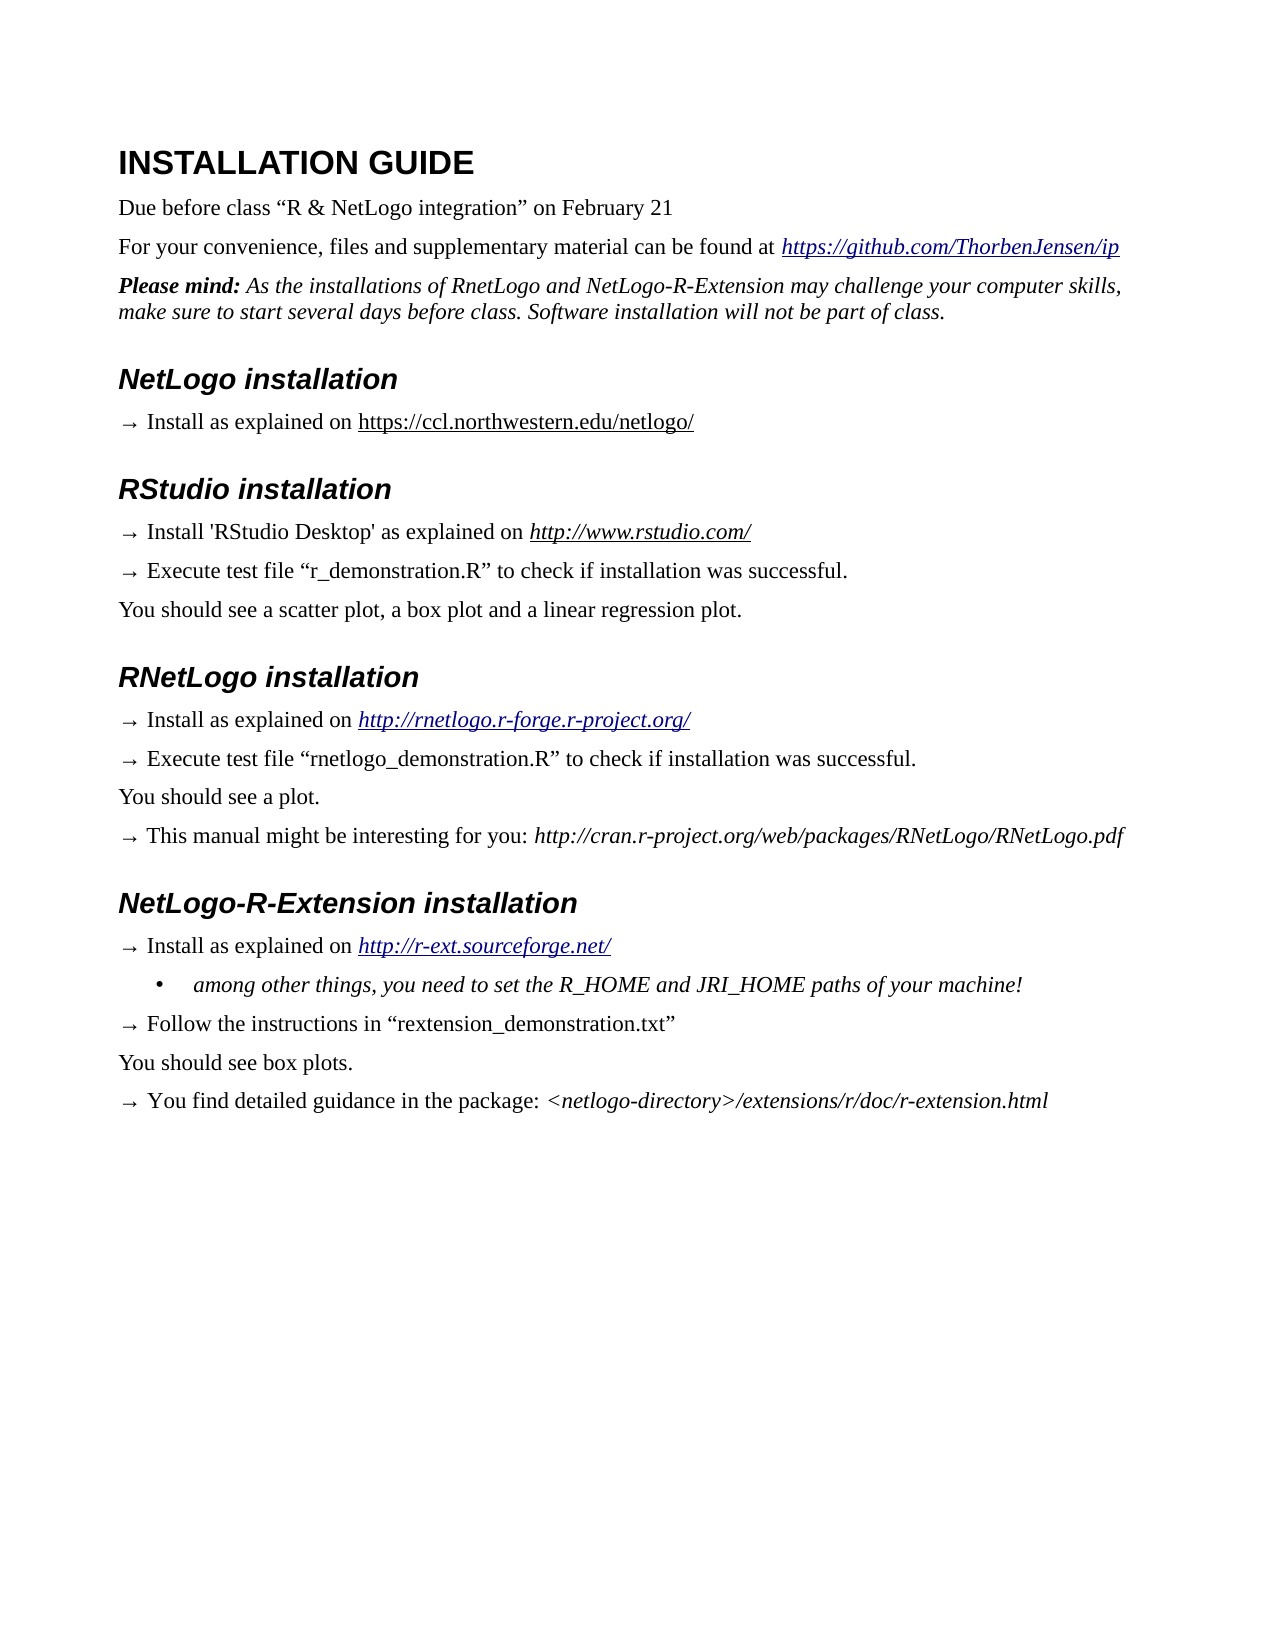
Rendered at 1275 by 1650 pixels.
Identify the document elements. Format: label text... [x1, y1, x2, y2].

text → Follow the instructions in “rextension_demonstration.txt” [118, 1010, 1157, 1036]
text Please mind: As the installations of RnetLogo and NetLogo-R-Extension may challenge your computer skills, make sure to start several days before class. Software installation will not be part of class. [118, 272, 1157, 325]
text → Execute test file “r_demonstration.R” to check if installation was successful. [118, 557, 1157, 583]
text → Install as explained on https://ccl.northwestern.edu/netlogo/ [118, 408, 1157, 434]
subtitle NetLogo installation [118, 362, 1157, 396]
text You should see box plots. [118, 1049, 1157, 1075]
text → You find detailed guidance in the package: <netlogo-directory>/extensions/r/doc/r-extension.html [118, 1088, 1157, 1114]
text → Install as explained on http://r-ext.sourceforge.net/ [118, 932, 1157, 958]
text You should see a scatter plot, a box plot and a linear regression plot. [118, 596, 1157, 622]
subtitle INSTALLATION GUIDE [118, 143, 1157, 182]
list among other things, you need to set the R_HOME and JRI_HOME paths of your machine! [156, 971, 1157, 997]
text → This manual might be interesting for you: http://cran.r-project.org/web/packages/RNetLogo/RNetLogo.pdf [118, 822, 1157, 849]
subtitle RStudio installation [118, 472, 1157, 506]
subtitle RNetLogo installation [118, 660, 1157, 693]
subtitle NetLogo-R-Extension installation [118, 886, 1157, 920]
text Due before class “R & NetLogo integration” on February 21 [118, 194, 1157, 221]
text For your convenience, files and supplementary material can be found at https://github.com/ThorbenJensen/ip [118, 233, 1157, 259]
text You should see a plot. [118, 783, 1157, 810]
text → Execute test file “rnetlogo_demonstration.R” to check if installation was successful. [118, 744, 1157, 771]
text → Install 'RStudio Desktop' as explained on http://www.rstudio.com/ [118, 518, 1157, 544]
text → Install as explained on http://rnetlogo.r-forge.r-project.org/ [118, 706, 1157, 732]
